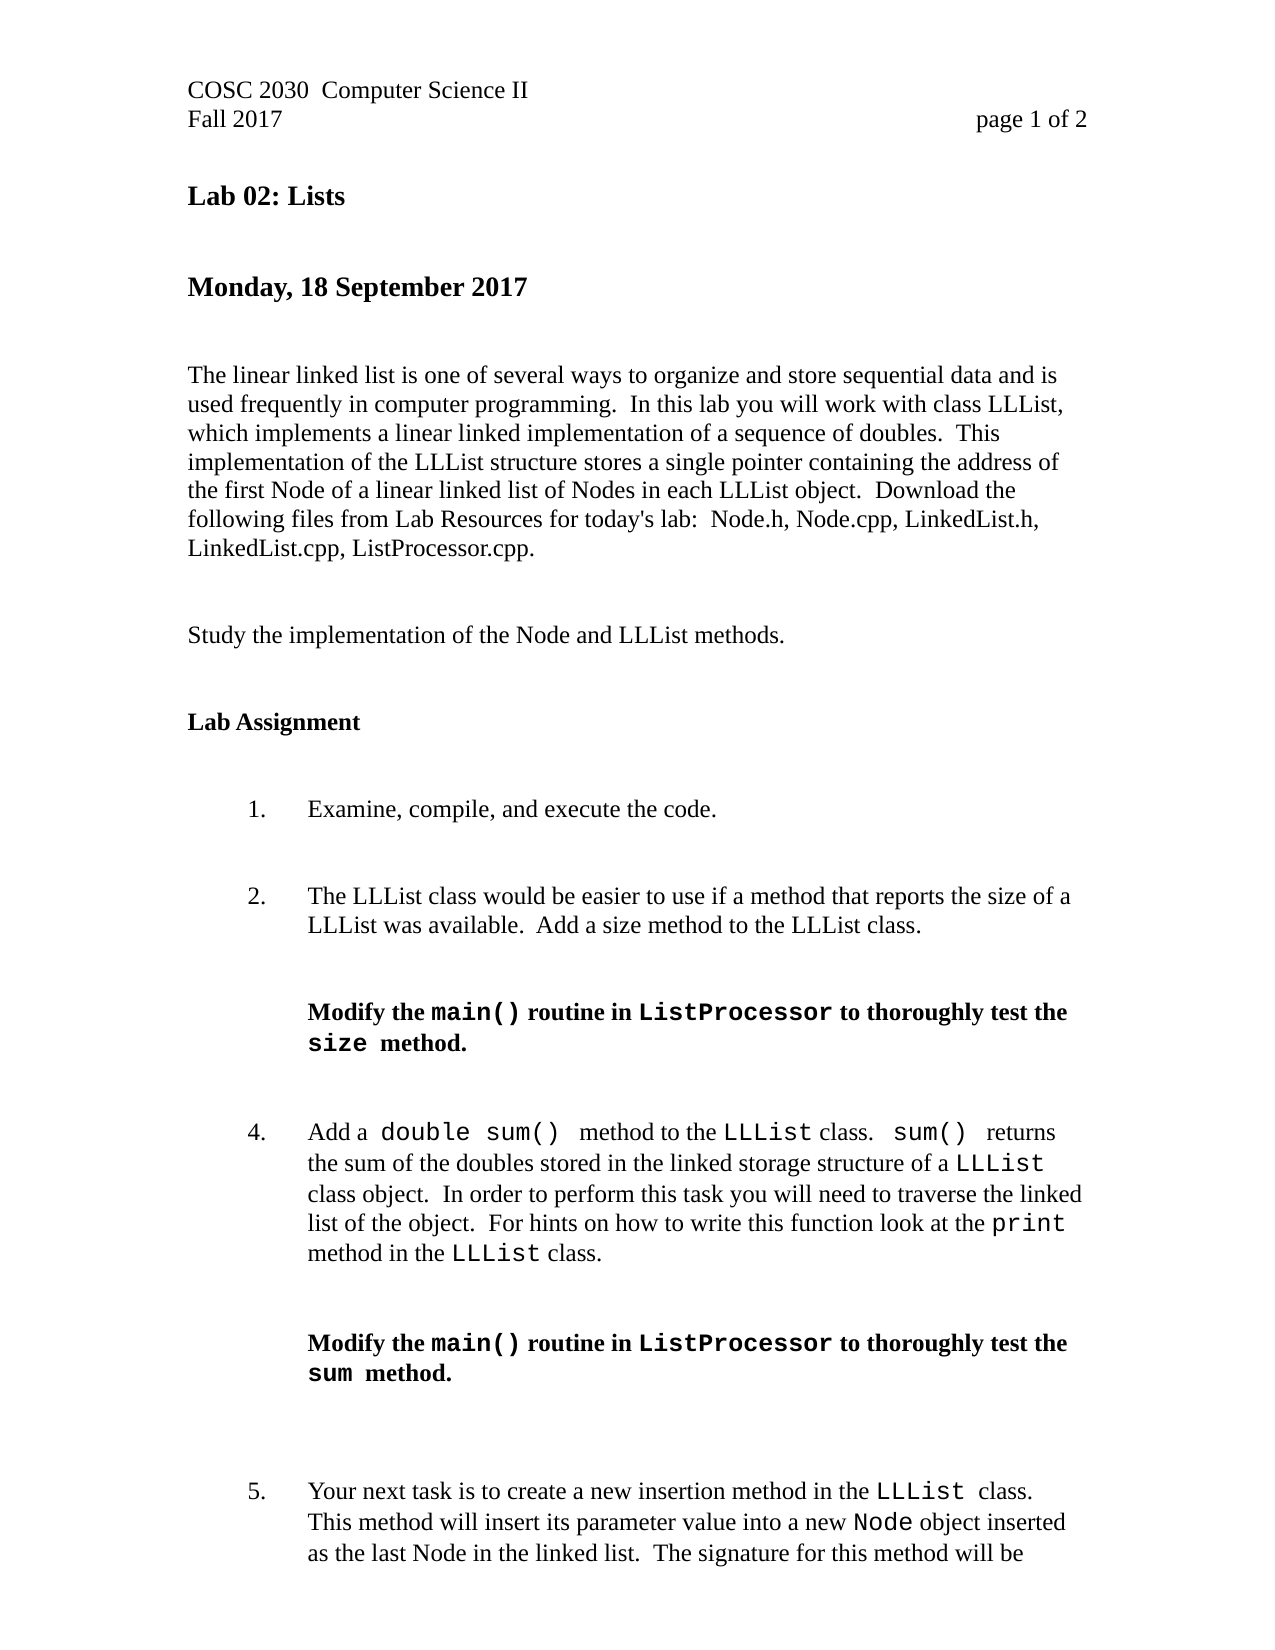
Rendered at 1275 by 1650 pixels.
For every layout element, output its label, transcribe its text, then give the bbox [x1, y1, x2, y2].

text Modify the main() routine in ListProcessor to thoroughly test the size method. [247, 997, 1087, 1059]
text 5. Your next task is to create a new insertion method in the LLList class. This method will insert its parameter value into a new Node object inserted as the last Node in the linked list. The signature for this method will be [247, 1476, 1087, 1567]
text Modify the main() routine in ListProcessor to thoroughly test the sum method. [247, 1328, 1087, 1418]
subtitle Lab Assignment [187, 707, 1087, 736]
text 4. Add a double sum() method to the LLList class. sum() returns the sum of the doubles stored in the linked storage structure of a LLList class object. In order to perform this task you will need to traverse the linked list of the object. For hints on how to write this function look at the print method in the LLList class. [247, 1117, 1087, 1269]
text Study the implementation of the Node and LLList methods. [187, 620, 1087, 649]
subtitle Monday, 18 September 2017 [187, 270, 1087, 302]
text The linear linked list is one of several ways to organize and store sequential data and is used frequently in computer programming. In this lab you will work with class LLList, which implements a linear linked implementation of a sequence of doubles. This implementation of the LLList structure stores a single pointer containing the address of the first Node of a linear linked list of Nodes in each LLList object. Download the following files from Lab Resources for today's lab: Node.h, Node.cpp, LinkedList.h, LinkedList.cpp, ListProcessor.cpp. [187, 361, 1087, 562]
subtitle Lab 02: Lists [187, 179, 1087, 212]
text 1. Examine, compile, and execute the code. [247, 794, 1087, 823]
text 2. The LLList class would be easier to use if a method that reports the size of a LLList was available. Add a size method to the LLList class. [247, 881, 1087, 939]
